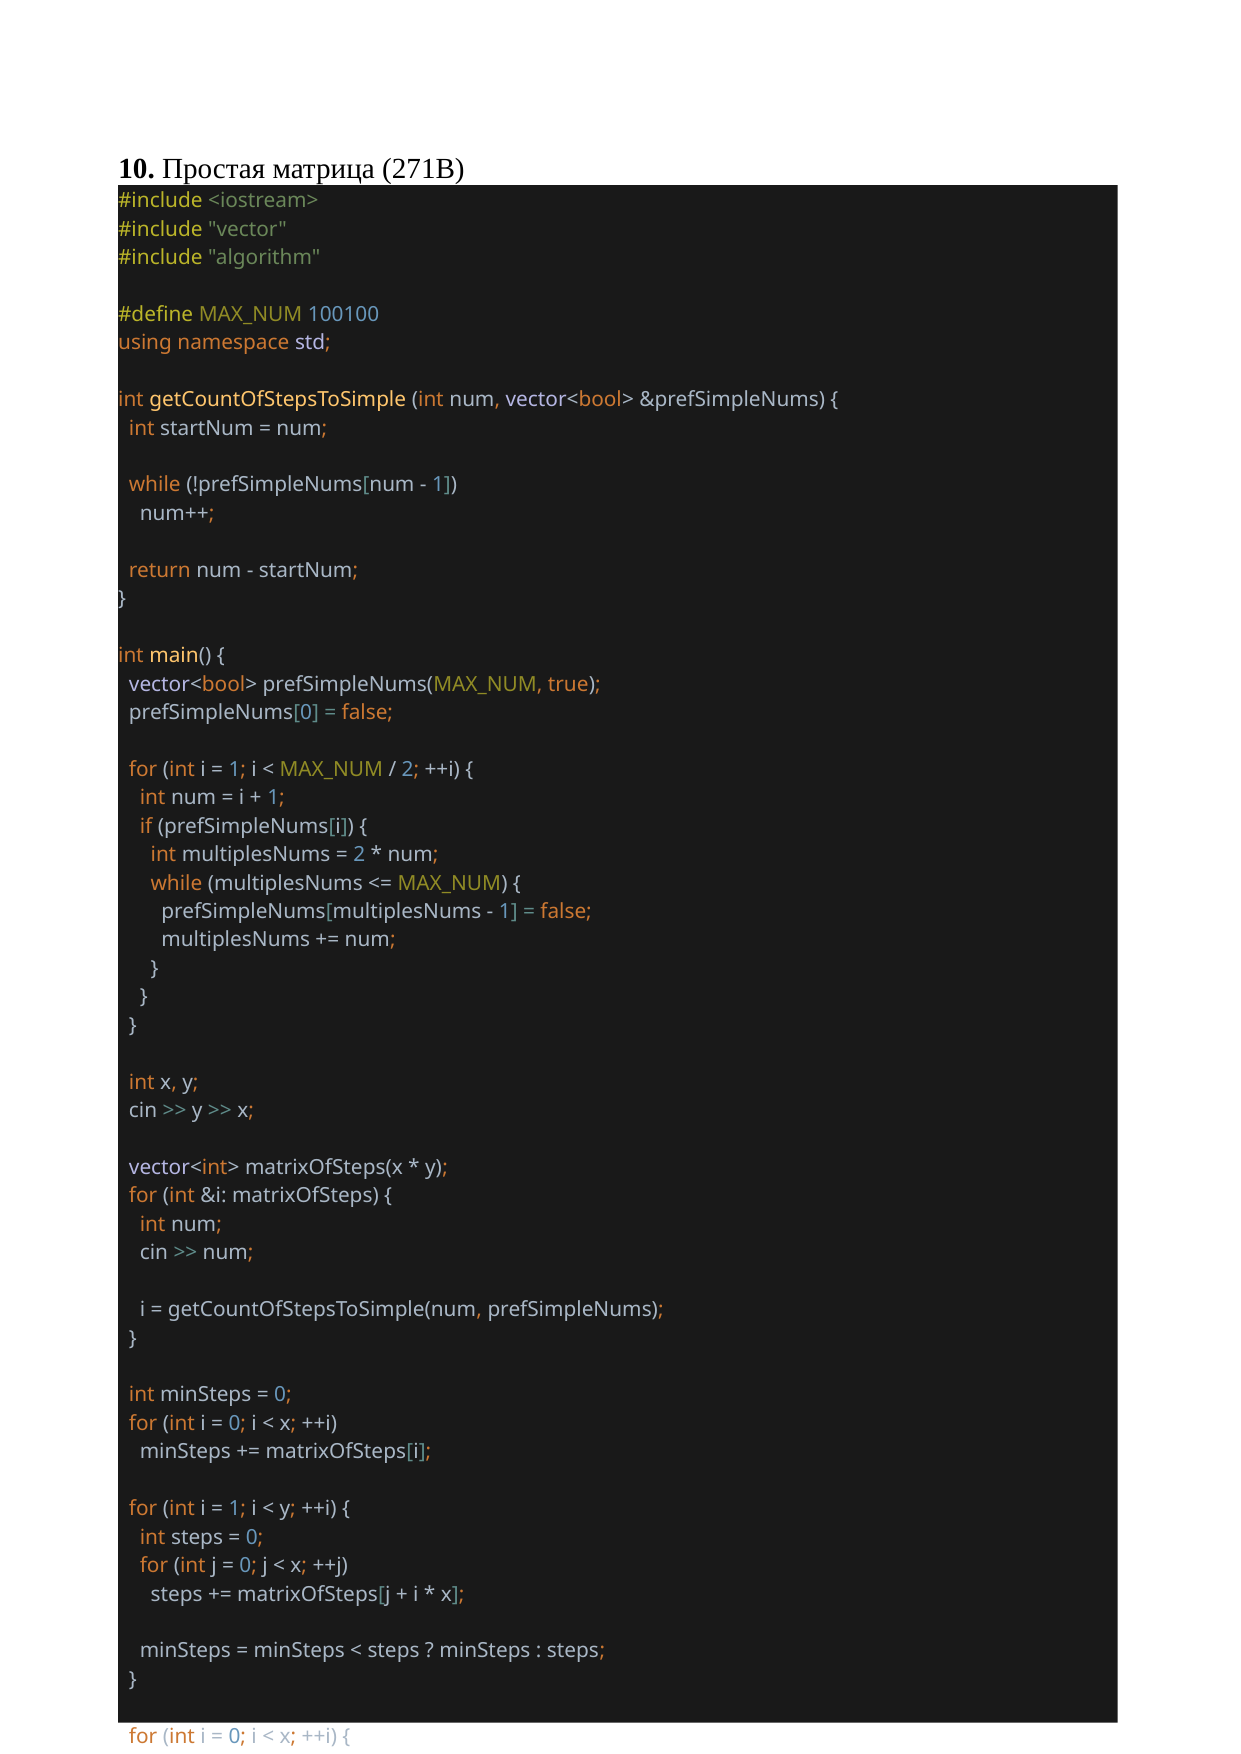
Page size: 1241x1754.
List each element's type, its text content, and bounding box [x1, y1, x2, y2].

text 10. Простая матрица (271B) [118, 152, 1122, 185]
